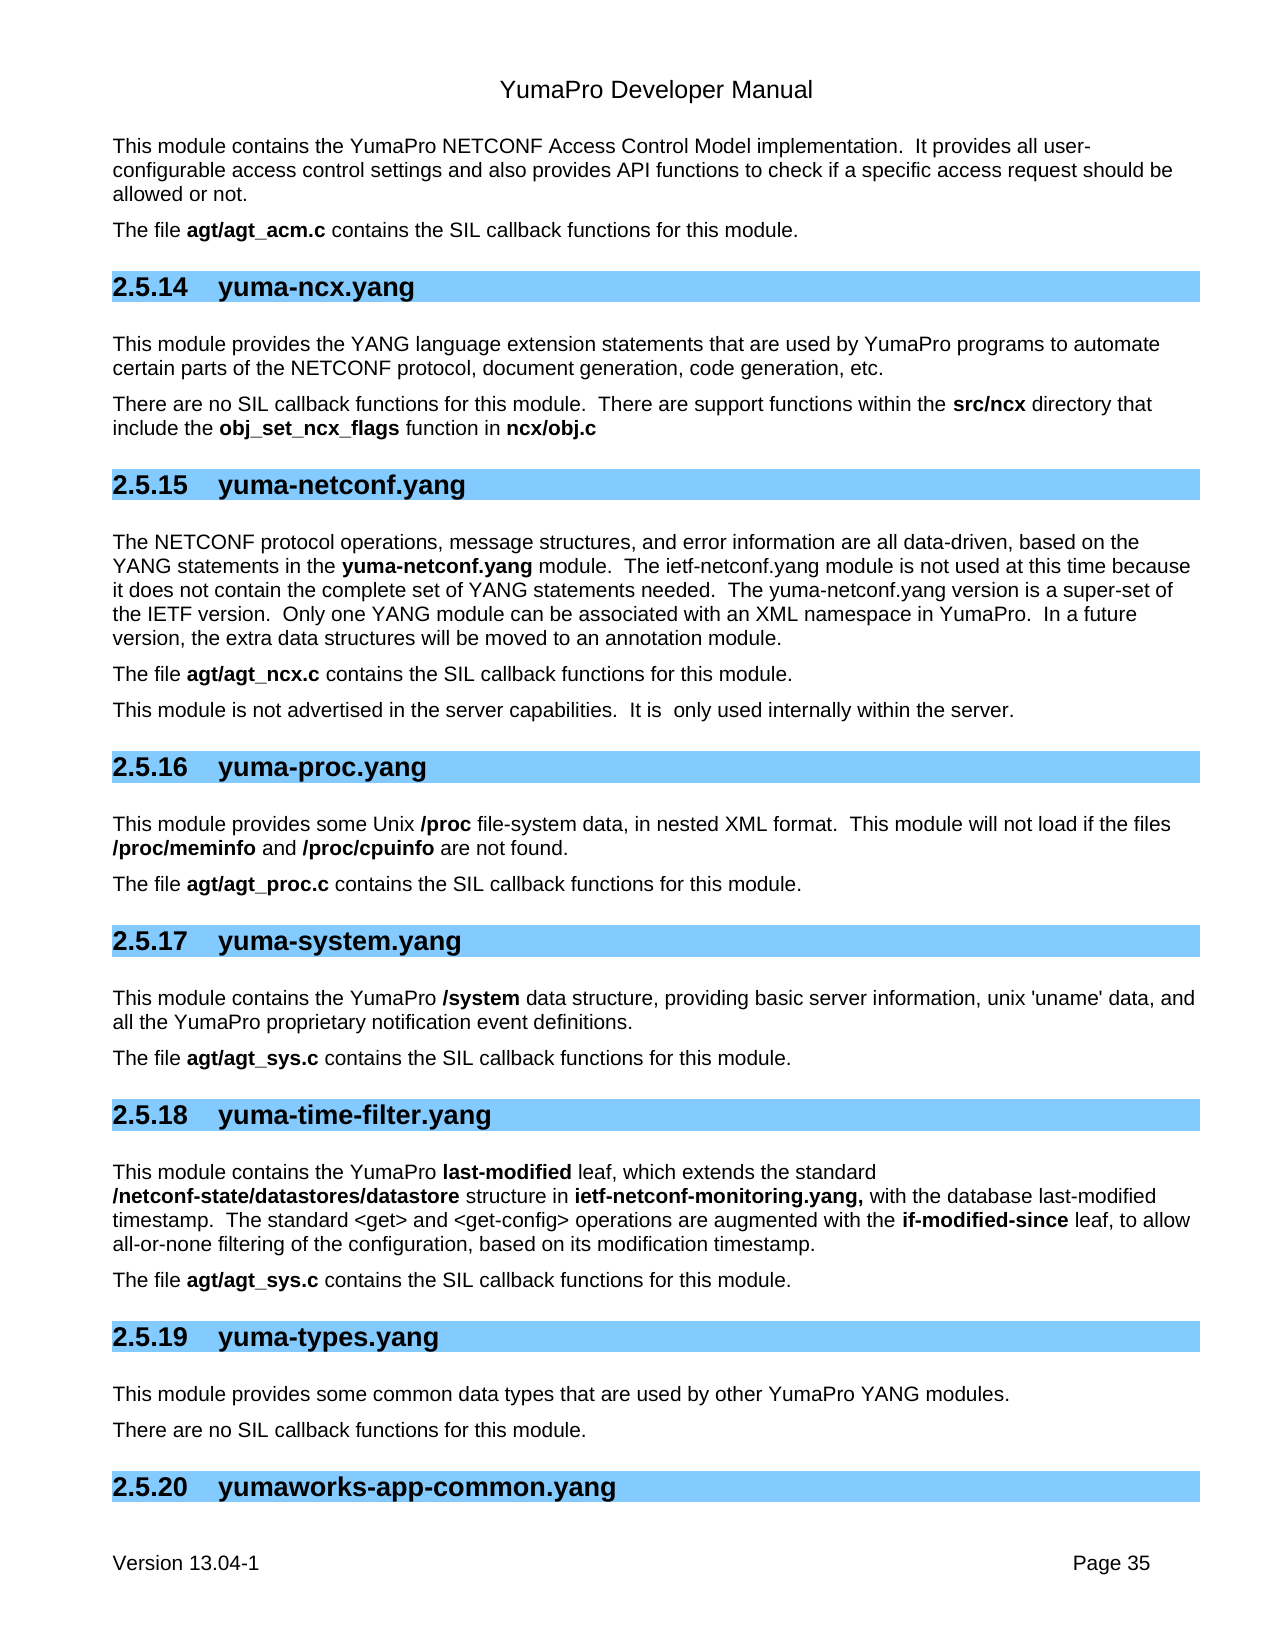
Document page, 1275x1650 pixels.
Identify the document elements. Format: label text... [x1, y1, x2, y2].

text The file agt/agt_proc.c contains the SIL callback functions for this module. [112, 872, 1200, 896]
text The file agt/agt_sys.c contains the SIL callback functions for this module. [112, 1046, 1200, 1070]
text This module is not advertised in the server capabilities. It is only used internally within the server. [112, 698, 1200, 722]
text This module provides some common data types that are used by other YumaPro YANG modules. [112, 1382, 1200, 1406]
text The file agt/agt_acm.c contains the SIL callback functions for this module. [112, 218, 1200, 242]
text This module provides some Unix /proc file-system data, in nested XML format. This module will not load if the files /proc/meminfo and /proc/cpuinfo are not found. [112, 812, 1200, 860]
text There are no SIL callback functions for this module. There are support functions within the src/ncx directory that include the obj_set_ncx_flags function in ncx/obj.c [112, 392, 1200, 440]
text The file agt/agt_sys.c contains the SIL callback functions for this module. [112, 1268, 1200, 1292]
subtitle yuma-time-filter.yang [112, 1099, 1200, 1131]
text This module provides the YANG language extension statements that are used by YumaPro programs to automate certain parts of the NETCONF protocol, document generation, code generation, etc. [112, 332, 1200, 379]
subtitle yuma-ncx.yang [112, 271, 1200, 302]
text This module contains the YumaPro NETCONF Access Control Model implementation. It provides all user-configurable access control settings and also provides API functions to check if a specific access request should be allowed or not. [112, 134, 1200, 206]
text This module contains the YumaPro last-modified leaf, which extends the standard /netconf-state/datastores/datastore structure in ietf-netconf-monitoring.yang, with the database last-modified timestamp. The standard <get> and <get-config> operations are augmented with the if-modified-since leaf, to allow all-or-none filtering of the configuration, based on its modification timestamp. [112, 1160, 1200, 1256]
subtitle yumaworks-app-common.yang [112, 1471, 1200, 1502]
subtitle yuma-types.yang [112, 1321, 1200, 1352]
text This module contains the YumaPro /system data structure, providing basic server information, unix 'uname' data, and all the YumaPro proprietary notification event definitions. [112, 986, 1200, 1034]
text The NETCONF protocol operations, message structures, and error information are all data-driven, based on the YANG statements in the yuma-netconf.yang module. The ietf-netconf.yang module is not used at this time because it does not contain the complete set of YANG statements needed. The yuma-netconf.yang version is a super-set of the IETF version. Only one YANG module can be associated with an XML namespace in YumaPro. In a future version, the extra data structures will be moved to an annotation module. [112, 529, 1200, 649]
text The file agt/agt_ncx.c contains the SIL callback functions for this module. [112, 662, 1200, 686]
subtitle yuma-netconf.yang [112, 469, 1200, 500]
text There are no SIL callback functions for this module. [112, 1418, 1200, 1442]
subtitle yuma-system.yang [112, 925, 1200, 957]
subtitle yuma-proc.yang [112, 751, 1200, 783]
